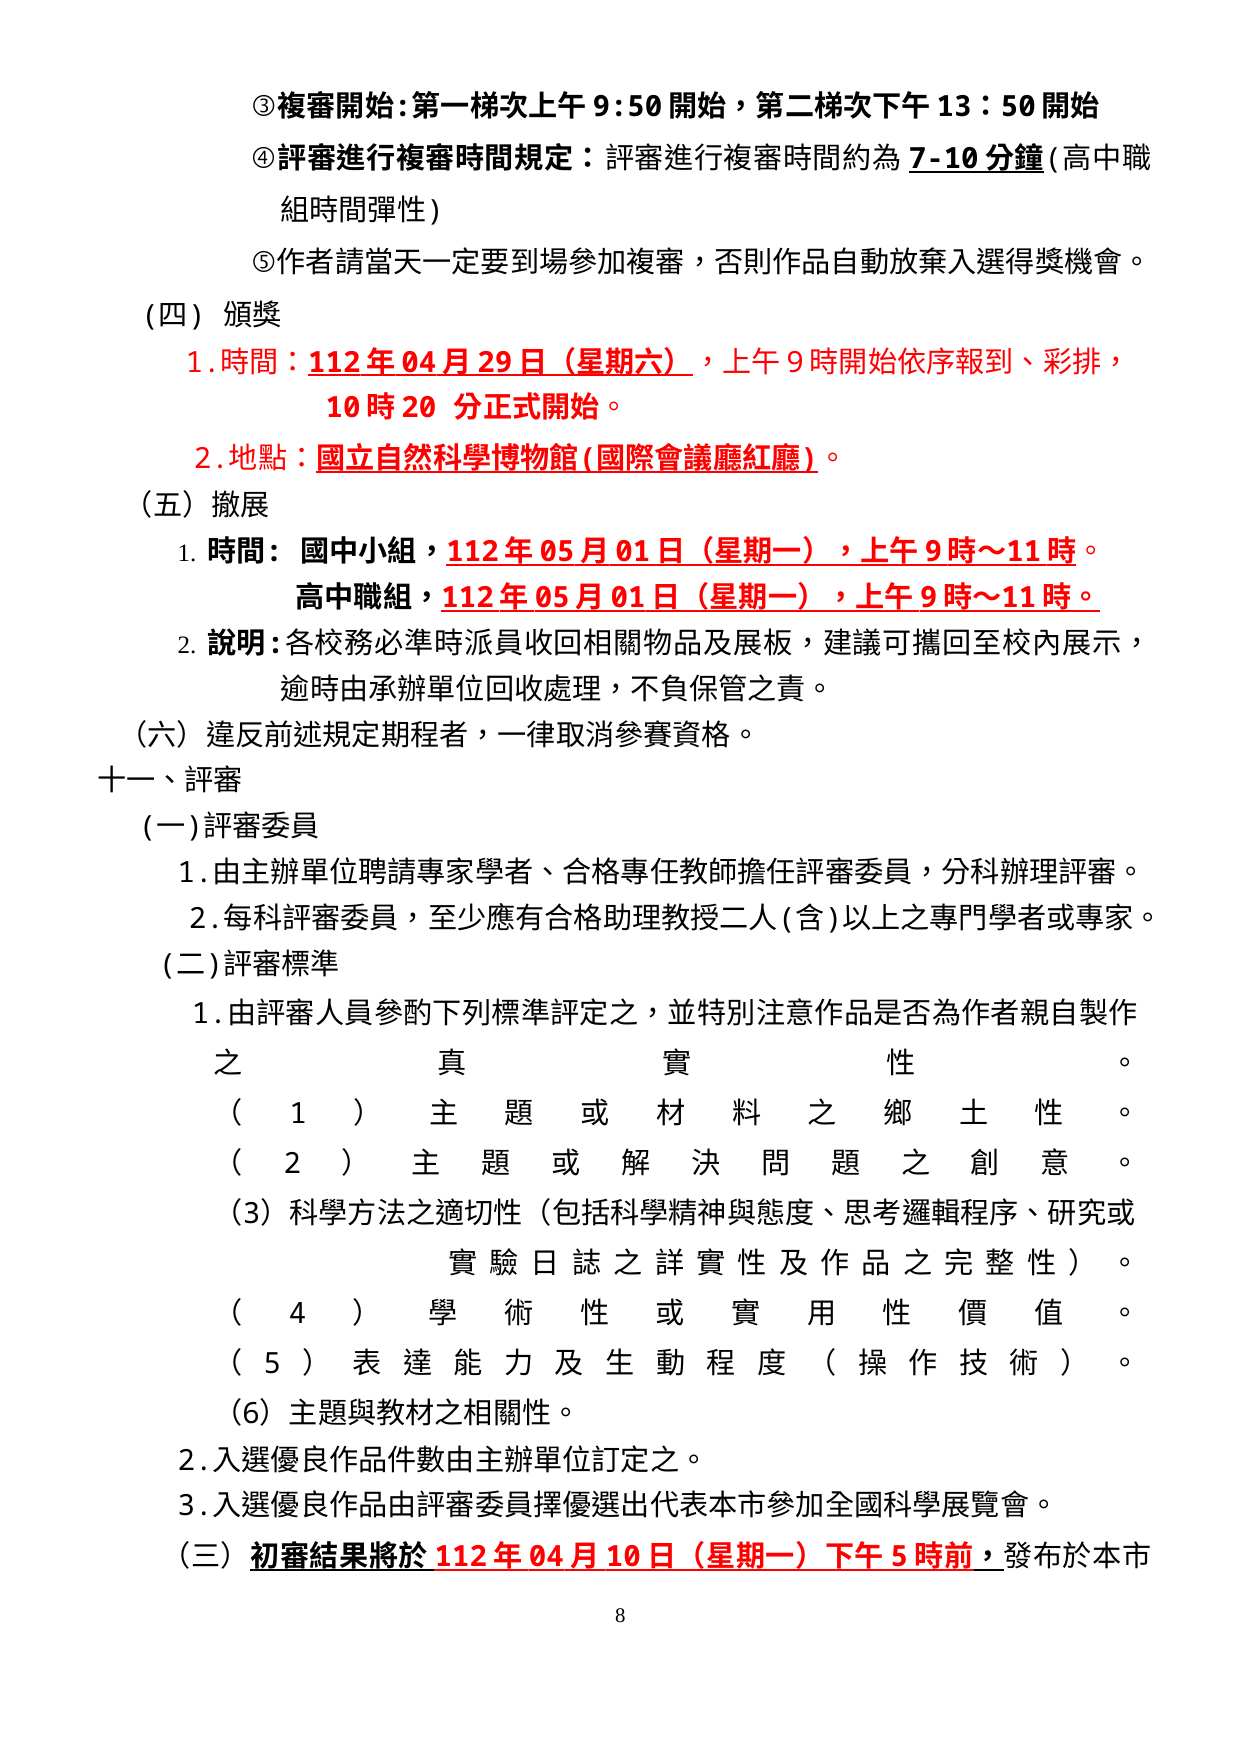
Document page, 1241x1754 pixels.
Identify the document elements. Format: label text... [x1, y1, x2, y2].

text （三）初審結果將於112年04月10日（星期一）下午5時前，發布於本市 [89, 1525, 1152, 1577]
text 作者請當天一定要到場參加複審，否則作品自動放棄入選得獎機會。 [251, 231, 1152, 283]
text 2.地點：國立自然科學博物館(國際會議廳紅廳)。 [89, 427, 1152, 479]
list 說明:各校務必準時派員收回相關物品及展板，建議可攜回至校內展示，逾時由承辦單位回收處理，不負保管之責。 [177, 617, 1152, 708]
text 2.每科評審委員，至少應有合格助理教授二人(含)以上之專門學者或專家。 [189, 892, 1152, 937]
text 高中職組，112年05月01日（星期一），上午9時～11時。 [88, 571, 1152, 617]
text (一)評審委員 [89, 800, 1152, 846]
text 10時20 分正式開始。 [133, 381, 1152, 427]
text 2.入選優良作品件數由主辦單位訂定之。 [177, 1433, 1152, 1479]
text (二)評審標準 [89, 937, 1152, 983]
text 1.由主辦單位聘請專家學者、合格專任教師擔任評審委員，分科辦理評審。 [177, 846, 1152, 892]
text 1.由評審人員參酌下列標準評定之，並特別注意作品是否為作者親自製作之真實性。 （1）主題或材料之鄉土性。 （2）主題或解決問題之創意。 （3）科學方法之適切性（包括科學精神與態度、思考邏輯程序、研究或 [138, 983, 1140, 1233]
text 複審開始:第一梯次上午9:50開始，第二梯次下午13：50開始 [251, 75, 1152, 127]
list 時間: 國中小組，112年05月01日（星期一），上午9時～11時。 [177, 525, 1152, 571]
text 3.入選優良作品由評審委員擇優選出代表本市參加全國科學展覽會。 [177, 1479, 1152, 1525]
text 1.時間：112年04月29日（星期六），上午9時開始依序報到、彩排， [133, 335, 1152, 381]
text （五）撤展 [89, 479, 1152, 525]
text (四) 頒獎 [89, 283, 1152, 335]
text 評審進行複審時間規定：評審進行複審時間約為7-10分鐘(高中職組時間彈性) [250, 127, 1152, 231]
text 十一、評審 [44, 754, 1152, 800]
text （六）違反前述規定期程者，一律取消參賽資格。 [118, 708, 1152, 754]
text 實驗日誌之詳實性及作品之完整性）。 （4）學術性或實用性價值。 （5）表達能力及生動程度（操作技術）。 （6）主題與教材之相關性。 [138, 1233, 1140, 1433]
